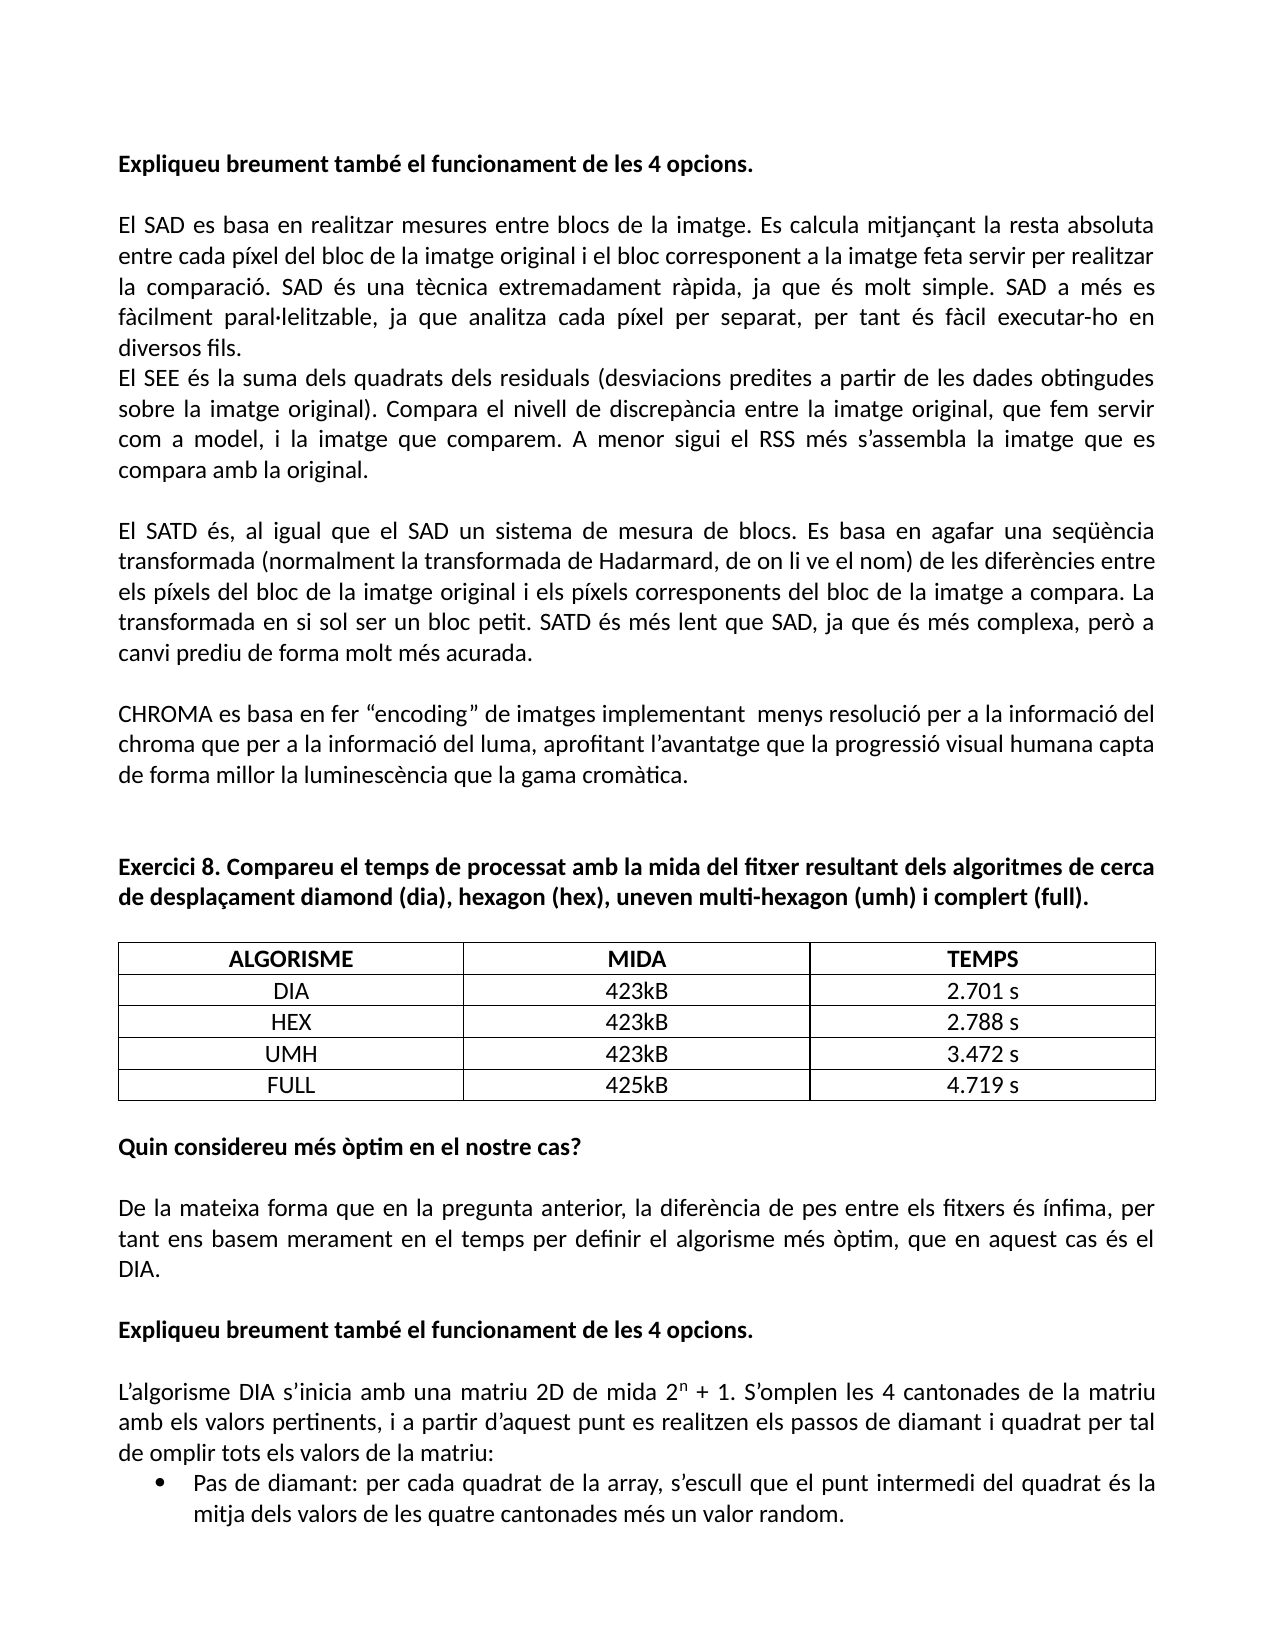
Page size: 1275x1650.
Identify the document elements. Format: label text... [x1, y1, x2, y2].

table_cell FULL [119, 1070, 463, 1100]
table_cell 2.788 s [811, 1006, 1155, 1037]
table_cell 2.701 s [811, 975, 1155, 1005]
text Exercici 8. Compareu el temps de processat amb la mida del fitxer resultant dels algoritmes de cerca de desplaçament diamond (dia), hexagon (hex), uneven multi-hexagon (umh) i complert (full). [118, 851, 1157, 912]
list Pas de diamant: per cada quadrat de la array, s’escull que el punt intermedi del quadrat és la mitja dels valors de les quatre cantonades més un valor random. [156, 1467, 1157, 1528]
text L’algorisme DIA s’inicia amb una matriu 2D de mida 2n + 1. S’omplen les 4 cantonades de la matriu amb els valors pertinents, i a partir d’aquest punt es realitzen els passos de diamant i quadrat per tal de omplir tots els valors de la matriu: [118, 1376, 1157, 1467]
text El SAD es basa en realitzar mesures entre blocs de la imatge. Es calcula mitjançant la resta absoluta entre cada píxel del bloc de la imatge original i el bloc corresponent a la imatge feta servir per realitzar la comparació. SAD és una tècnica extremadament ràpida, ja que és molt simple. SAD a més es fàcilment paral·lelitzable, ja que analitza cada píxel per separat, per tant és fàcil executar-ho en diversos fils. [118, 210, 1157, 362]
text Expliqueu breument també el funcionament de les 4 opcions. [118, 149, 1157, 179]
table_cell DIA [119, 975, 463, 1005]
table_cell 3.472 s [811, 1038, 1155, 1068]
table_cell 423kB [464, 975, 809, 1005]
table_header ALGORISME [119, 943, 463, 974]
table_header MIDA [464, 943, 809, 974]
text CHROMA es basa en fer “encoding” de imatges implementant menys resolució per a la informació del chroma que per a la informació del luma, aprofitant l’avantatge que la progressió visual humana capta de forma millor la luminescència que la gama cromàtica. [118, 698, 1157, 789]
table_cell 423kB [464, 1006, 809, 1037]
text Expliqueu breument també el funcionament de les 4 opcions. [118, 1315, 1157, 1345]
table_cell HEX [119, 1006, 463, 1037]
table_cell 4.719 s [811, 1070, 1155, 1100]
text El SATD és, al igual que el SAD un sistema de mesura de blocs. Es basa en agafar una seqüència transformada (normalment la transformada de Hadarmard, de on li ve el nom) de les diferències entre els píxels del bloc de la imatge original i els píxels corresponents del bloc de la imatge a compara. La transformada en si sol ser un bloc petit. SATD és més lent que SAD, ja que és més complexa, però a canvi prediu de forma molt més acurada. [118, 515, 1157, 667]
table_header TEMPS [811, 943, 1155, 974]
text Quin considereu més òptim en el nostre cas? [118, 1132, 1157, 1162]
table_cell 423kB [464, 1038, 809, 1068]
text El SEE és la suma dels quadrats dels residuals (desviacions predites a partir de les dades obtingudes sobre la imatge original). Compara el nivell de discrepància entre la imatge original, que fem servir com a model, i la imatge que comparem. A menor sigui el RSS més s’assembla la imatge que es compara amb la original. [118, 362, 1157, 484]
table_cell 425kB [464, 1070, 809, 1100]
text De la mateixa forma que en la pregunta anterior, la diferència de pes entre els fitxers és ínfima, per tant ens basem merament en el temps per definir el algorisme més òptim, que en aquest cas és el DIA. [118, 1193, 1157, 1284]
table_cell UMH [119, 1038, 463, 1068]
